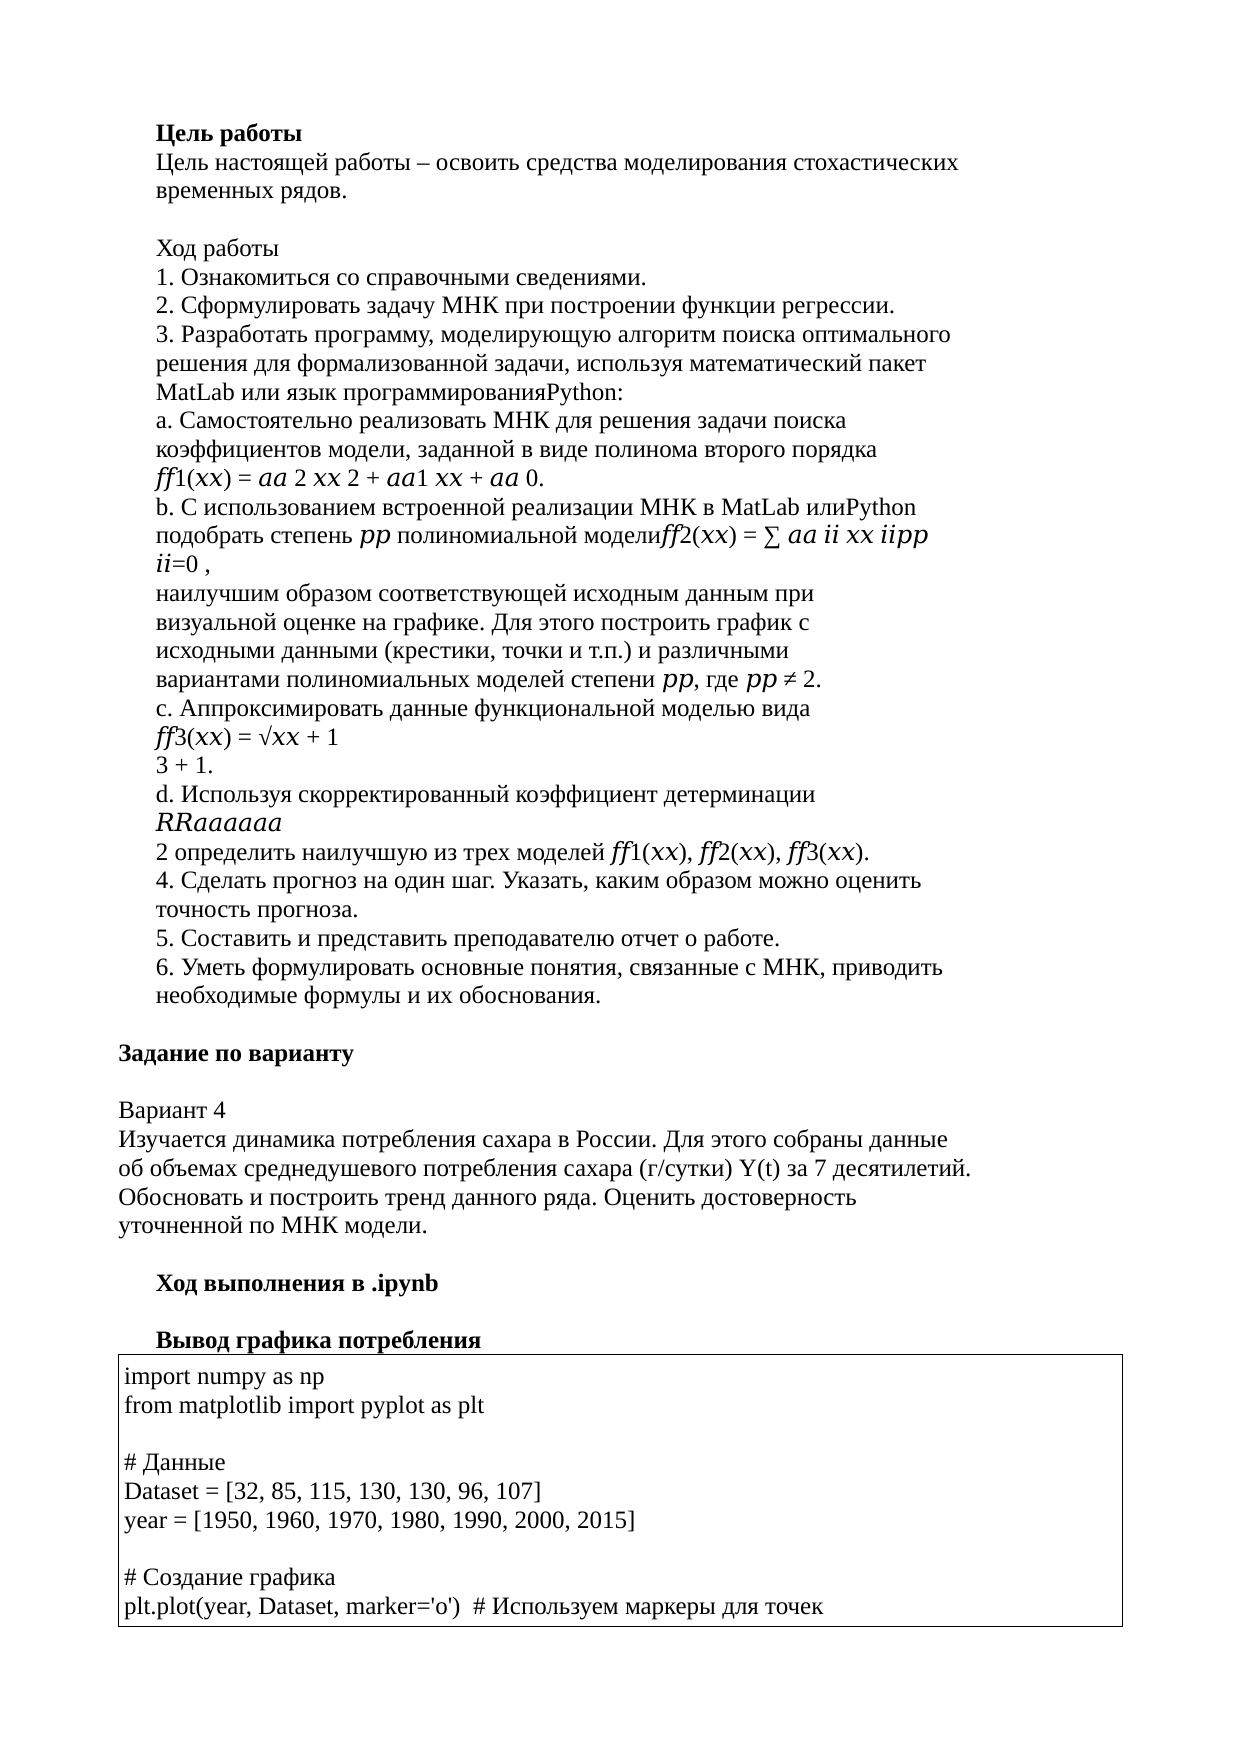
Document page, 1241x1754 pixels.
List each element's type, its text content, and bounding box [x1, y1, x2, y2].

text 2 определить наилучшую из трех моделей 𝑓𝑓1(𝑥𝑥), 𝑓𝑓2(𝑥𝑥), 𝑓𝑓3(𝑥𝑥). [156, 837, 1122, 866]
text d. Используя скорректированный коэффициент детерминации [156, 779, 1122, 808]
text 𝑓𝑓3(𝑥𝑥) = √𝑥𝑥 + 1 [156, 722, 1122, 751]
text решения для формализованной задачи, используя математический пакет [156, 348, 1122, 377]
text 𝑅𝑅𝑎𝑎𝑎𝑎𝑎𝑎 [156, 808, 1122, 837]
text подобрать степень 𝑝𝑝 полиномиальной модели𝑓𝑓2(𝑥𝑥) = ∑ 𝑎𝑎 𝑖𝑖 𝑥𝑥 𝑖𝑖𝑝𝑝 [156, 521, 1122, 549]
text 5. Составить и представить преподавателю отчет о работе. [156, 923, 1122, 952]
text 3. Разработать программу, моделирующую алгоритм поиска оптимального [156, 319, 1122, 348]
text временных рядов. [156, 176, 1122, 204]
text Вывод графика потребления [156, 1326, 1122, 1354]
table_header import numpy as np from matplotlib import pyplot as plt # Данные Dataset = [32, 85, 115, 130, 130, 96, 107] year = [1950, 1960, 1970, 1980, 1990, 2000, 2015] # Создание графика plt.plot(year, Dataset, marker='o') # Используем маркеры для точек [119, 1355, 1122, 1626]
text Цель настоящей работы – освоить средства моделирования стохастических [156, 147, 1122, 176]
text Вариант 4 [118, 1096, 1122, 1124]
text коэффициентов модели, заданной в виде полинома второго порядка [156, 434, 1122, 463]
text c. Аппроксимировать данные функциональной моделью вида [156, 693, 1122, 722]
text 3 + 1. [156, 751, 1122, 779]
text Ход выполнения в .ipynb [156, 1239, 1122, 1297]
text 𝑖𝑖=0 , [156, 549, 1122, 578]
text Задание по варианту [118, 1038, 1122, 1067]
text наилучшим образом соответствующей исходным данным при [156, 578, 1122, 607]
text об объемах среднедушевого потребления сахара (г/сутки) Y(t) за 7 десятилетий. [118, 1153, 1122, 1182]
text a. Самостоятельно реализовать МНК для решения задачи поиска [156, 406, 1122, 434]
text необходимые формулы и их обоснования. [156, 981, 1122, 1038]
text визуальной оценке на графике. Для этого построить график с [156, 607, 1122, 636]
text 1. Ознакомиться со справочными сведениями. [156, 262, 1122, 291]
text Ход работы [156, 233, 1122, 262]
text 4. Сделать прогноз на один шаг. Указать, каким образом можно оценить [156, 866, 1122, 894]
text точность прогноза. [156, 894, 1122, 923]
text уточненной по МНК модели. [118, 1211, 1122, 1239]
text MatLab или язык программированияPython: [156, 377, 1122, 406]
text Изучается динамика потребления сахара в России. Для этого собраны данные [118, 1124, 1122, 1153]
text исходными данными (крестики, точки и т.п.) и различными [156, 636, 1122, 664]
text 2. Сформулировать задачу МНК при построении функции регрессии. [156, 291, 1122, 319]
text 𝑓𝑓1(𝑥𝑥) = 𝑎𝑎 2 𝑥𝑥 2 + 𝑎𝑎1 𝑥𝑥 + 𝑎𝑎 0. [156, 463, 1122, 492]
text вариантами полиномиальных моделей степени 𝑝𝑝, где 𝑝𝑝 ≠ 2. [156, 664, 1122, 693]
text 6. Уметь формулировать основные понятия, связанные с МНК, приводить [156, 952, 1122, 981]
text Цель работы [156, 118, 1122, 147]
text Обосновать и построить тренд данного ряда. Оценить достоверность [118, 1182, 1122, 1211]
text b. С использованием встроенной реализации МНК в MatLab илиPython [156, 492, 1122, 521]
